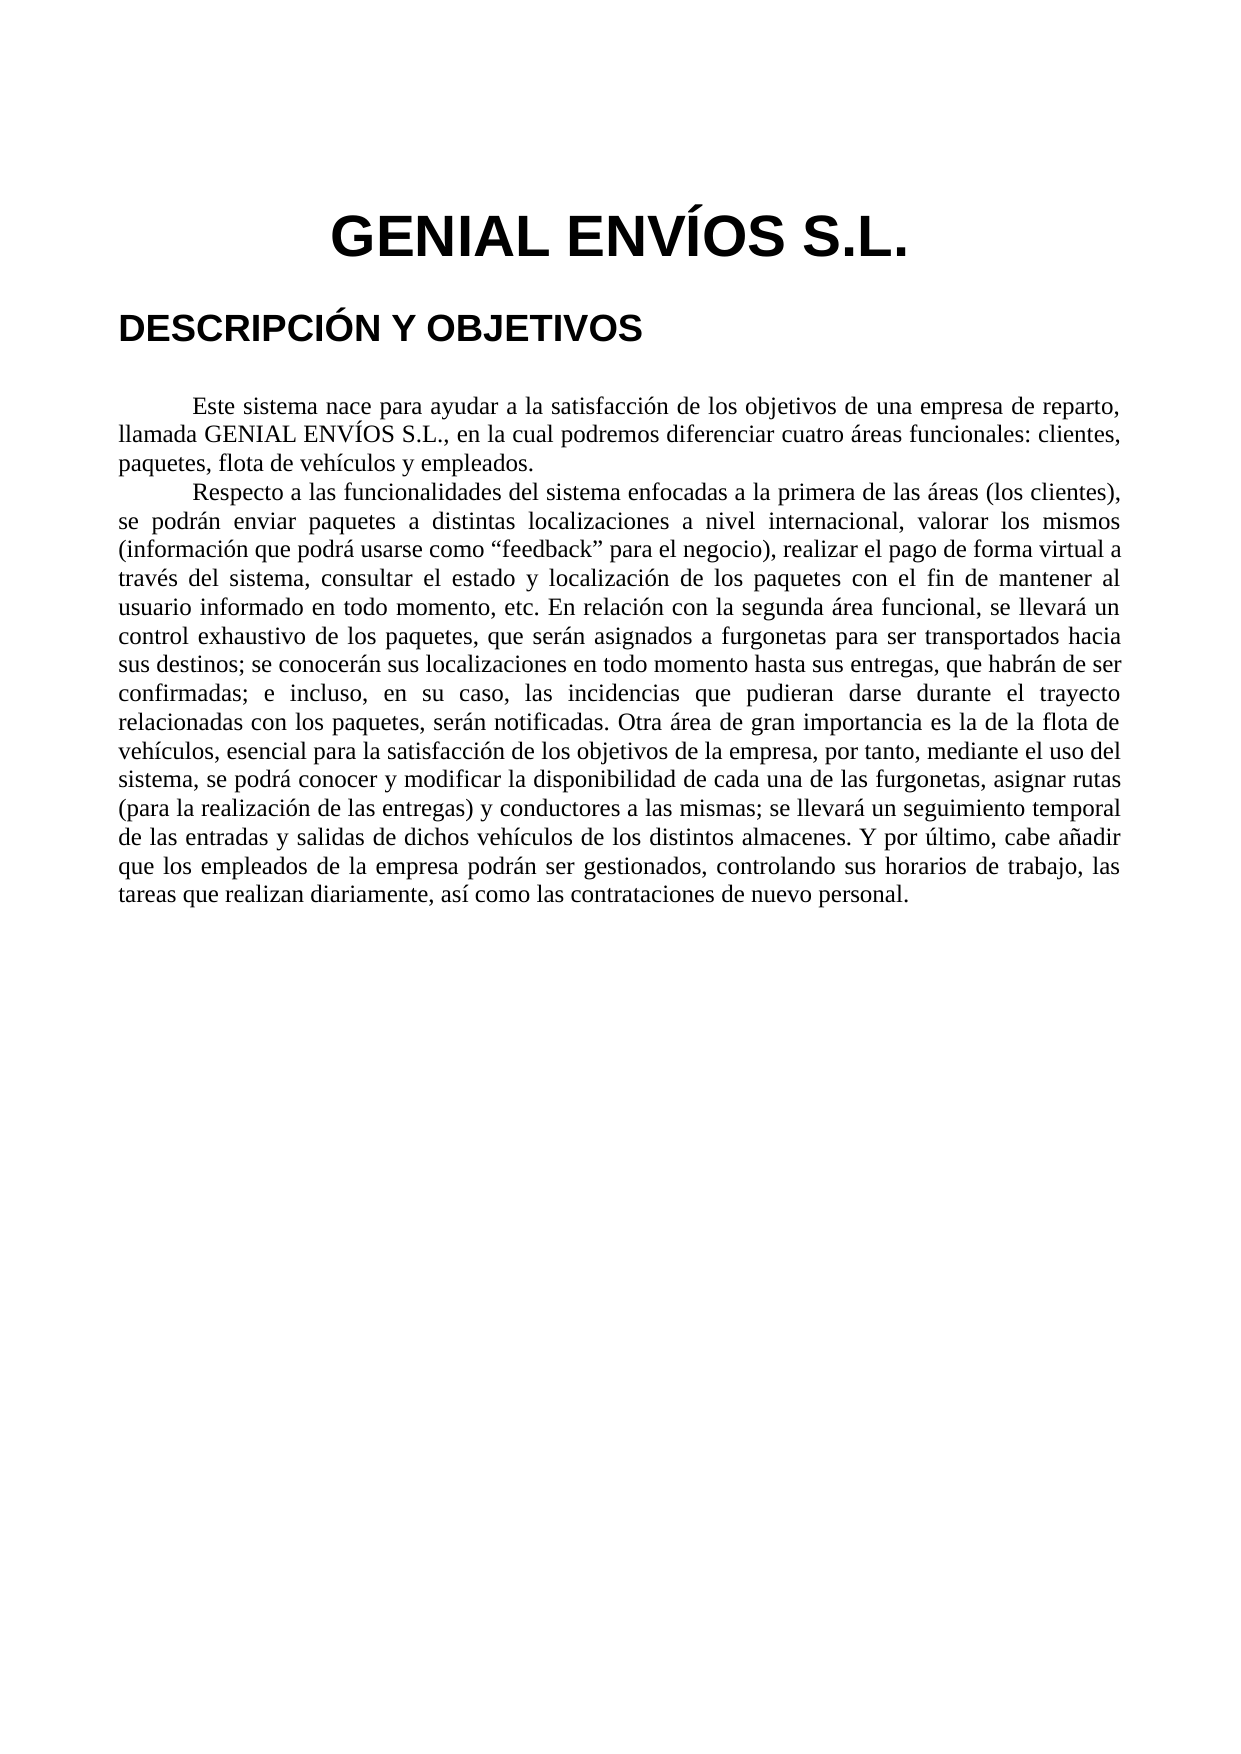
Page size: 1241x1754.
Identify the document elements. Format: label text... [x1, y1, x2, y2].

title GENIAL ENVÍOS S.L. [118, 201, 1122, 268]
text Respecto a las funcionalidades del sistema enfocadas a la primera de las áreas (los clientes), se podrán enviar paquetes a distintas localizaciones a nivel internacional, valorar los mismos (información que podrá usarse como “feedback” para el negocio), realizar el pago de forma virtual a través del sistema, consultar el estado y localización de los paquetes con el fin de mantener al usuario informado en todo momento, etc. En relación con la segunda área funcional, se llevará un control exhaustivo de los paquetes, que serán asignados a furgonetas para ser transportados hacia sus destinos; se conocerán sus localizaciones en todo momento hasta sus entregas, que habrán de ser confirmadas; e incluso, en su caso, las incidencias que pudieran darse durante el trayecto relacionadas con los paquetes, serán notificadas. Otra área de gran importancia es la de la flota de vehículos, esencial para la satisfacción de los objetivos de la empresa, por tanto, mediante el uso del sistema, se podrá conocer y modificar la disponibilidad de cada una de las furgonetas, asignar rutas (para la realización de las entregas) y conductores a las mismas; se llevará un seguimiento temporal de las entradas y salidas de dichos vehículos de los distintos almacenes. Y por último, cabe añadir que los empleados de la empresa podrán ser gestionados, controlando sus horarios de trabajo, las tareas que realizan diariamente, así como las contrataciones de nuevo personal. [118, 477, 1122, 908]
text Este sistema nace para ayudar a la satisfacción de los objetivos de una empresa de reparto, llamada GENIAL ENVÍOS S.L., en la cual podremos diferenciar cuatro áreas funcionales: clientes, paquetes, flota de vehículos y empleados. [118, 391, 1122, 477]
subtitle DESCRIPCIÓN Y OBJETIVOS [118, 306, 1122, 349]
